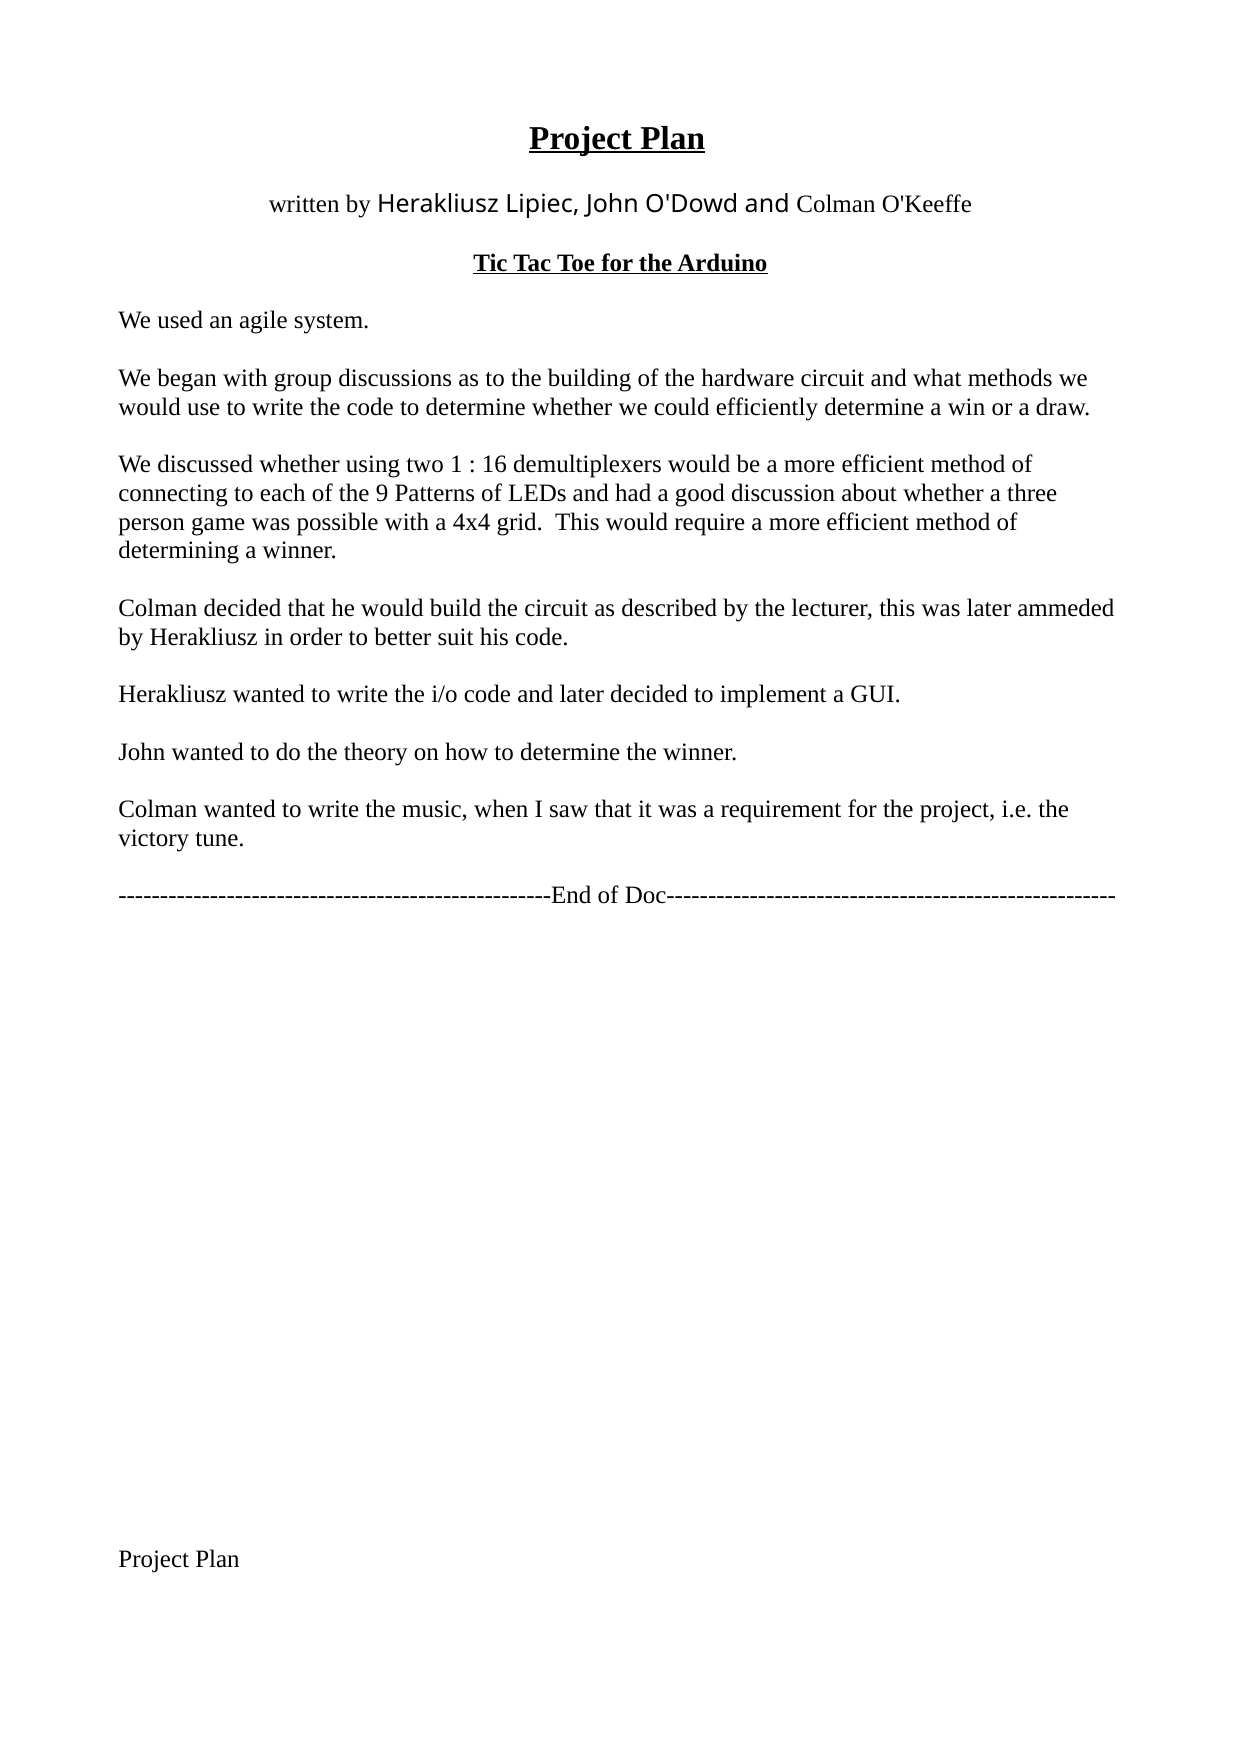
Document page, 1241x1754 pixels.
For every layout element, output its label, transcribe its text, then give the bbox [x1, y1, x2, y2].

text written by Herakliusz Lipiec, John O'Dowd and Colman O'Keeffe [118, 185, 1122, 219]
text Tic Tac Toe for the Arduino [118, 248, 1122, 277]
text We discussed whether using two 1 : 16 demultiplexers would be a more efficient method of connecting to each of the 9 Patterns of LEDs and had a good discussion about whether a three person game was possible with a 4x4 grid. This would require a more efficient method of determining a winner. [118, 449, 1122, 564]
text We used an agile system. [118, 306, 1122, 334]
text Colman decided that he would build the circuit as described by the lecturer, this was later ammeded by Herakliusz in order to better suit his code. [118, 593, 1122, 651]
text We began with group discussions as to the building of the hardware circuit and what methods we would use to write the code to determine whether we could efficiently determine a win or a draw. [118, 363, 1122, 421]
text ----------------------------------------------------End of Doc------------------------------------------------------ [118, 881, 1122, 909]
text Project Plan [118, 118, 1122, 156]
text Colman wanted to write the music, when I saw that it was a requirement for the project, i.e. the victory tune. [118, 794, 1122, 852]
text Herakliusz wanted to write the i/o code and later decided to implement a GUI. [118, 679, 1122, 708]
text John wanted to do the theory on how to determine the winner. [118, 737, 1122, 766]
